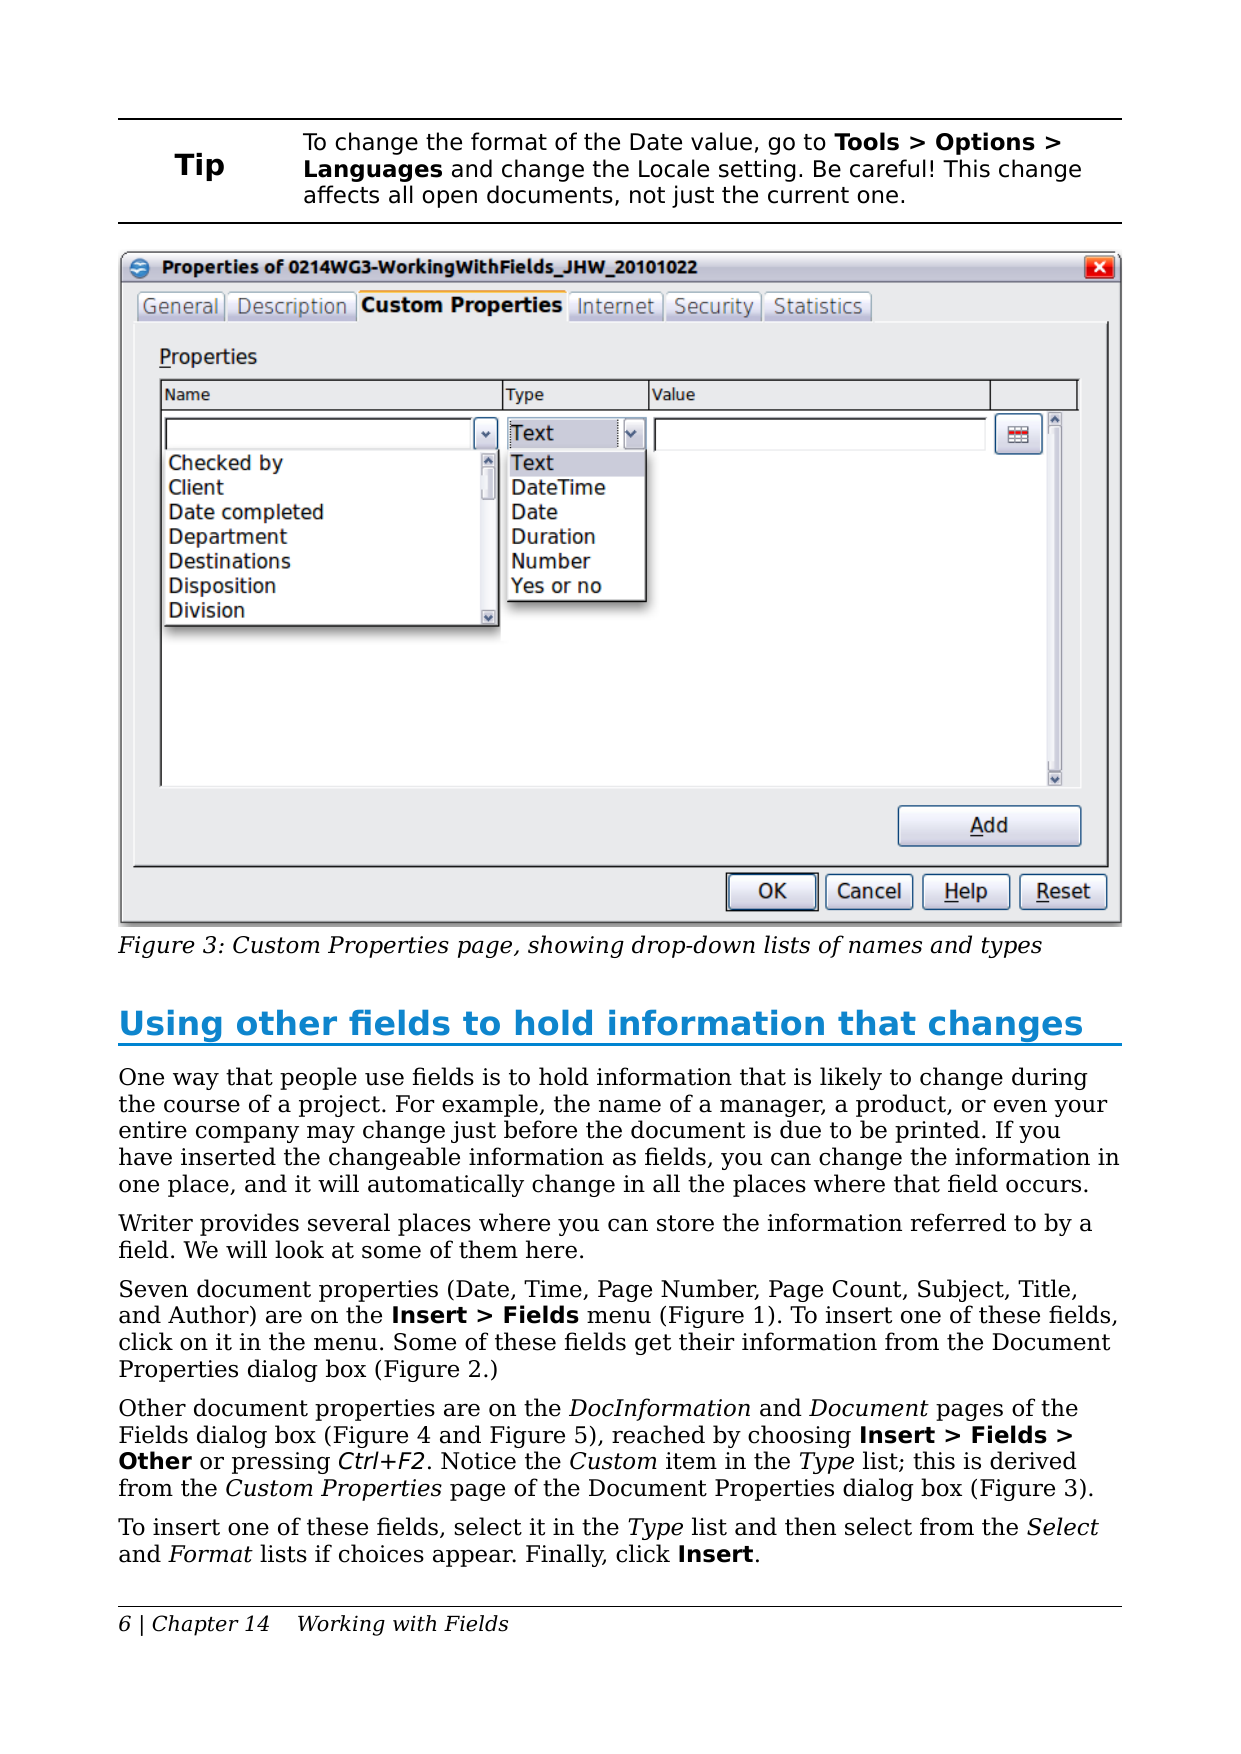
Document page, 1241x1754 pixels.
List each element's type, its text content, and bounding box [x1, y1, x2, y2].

text Seven document properties (Date, Time, Page Number, Page Count, Subject, Title, and Author) are on the Insert > Fields menu (Figure 1). To insert one of these fields, click on it in the menu. Some of these fields get their information from the Document Properties dialog box (Figure 2.) [118, 1276, 1122, 1383]
table_header To change the format of the Date value, go to Tools > Options > Languages and change the Locale setting. Be careful! This change affects all open documents, not just the current one. [281, 120, 1122, 222]
text Figure 3: Custom Properties page, showing drop-down lists of names and types [118, 933, 1122, 959]
text Writer provides several places where you can store the information referred to by a field. We will look at some of them here. [118, 1210, 1122, 1263]
text One way that people use fields is to hold information that is likely to change during the course of a project. For example, the name of a manager, a product, or even your entire company may change just before the document is due to be printed. If you have inserted the changeable information as fields, you can change the information in one place, and it will automatically change in all the places where that field occurs. [118, 1064, 1122, 1198]
table_header Tip [118, 120, 281, 222]
text To insert one of these fields, select it in the Type list and then select from the Select and Format lists if choices appear. Finally, click Insert. [118, 1514, 1122, 1568]
subtitle Using other fields to hold information that changes [118, 1004, 1122, 1043]
text Other document properties are on the DocInformation and Document pages of the Fields dialog box (Figure 4 and Figure 5), reached by choosing Insert > Fields > Other or pressing Ctrl+F2. Notice the Custom item in the Type list; this is derived from the Custom Properties page of the Document Properties dialog box (Figure 3). [118, 1395, 1122, 1502]
picture [118, 249, 1123, 927]
